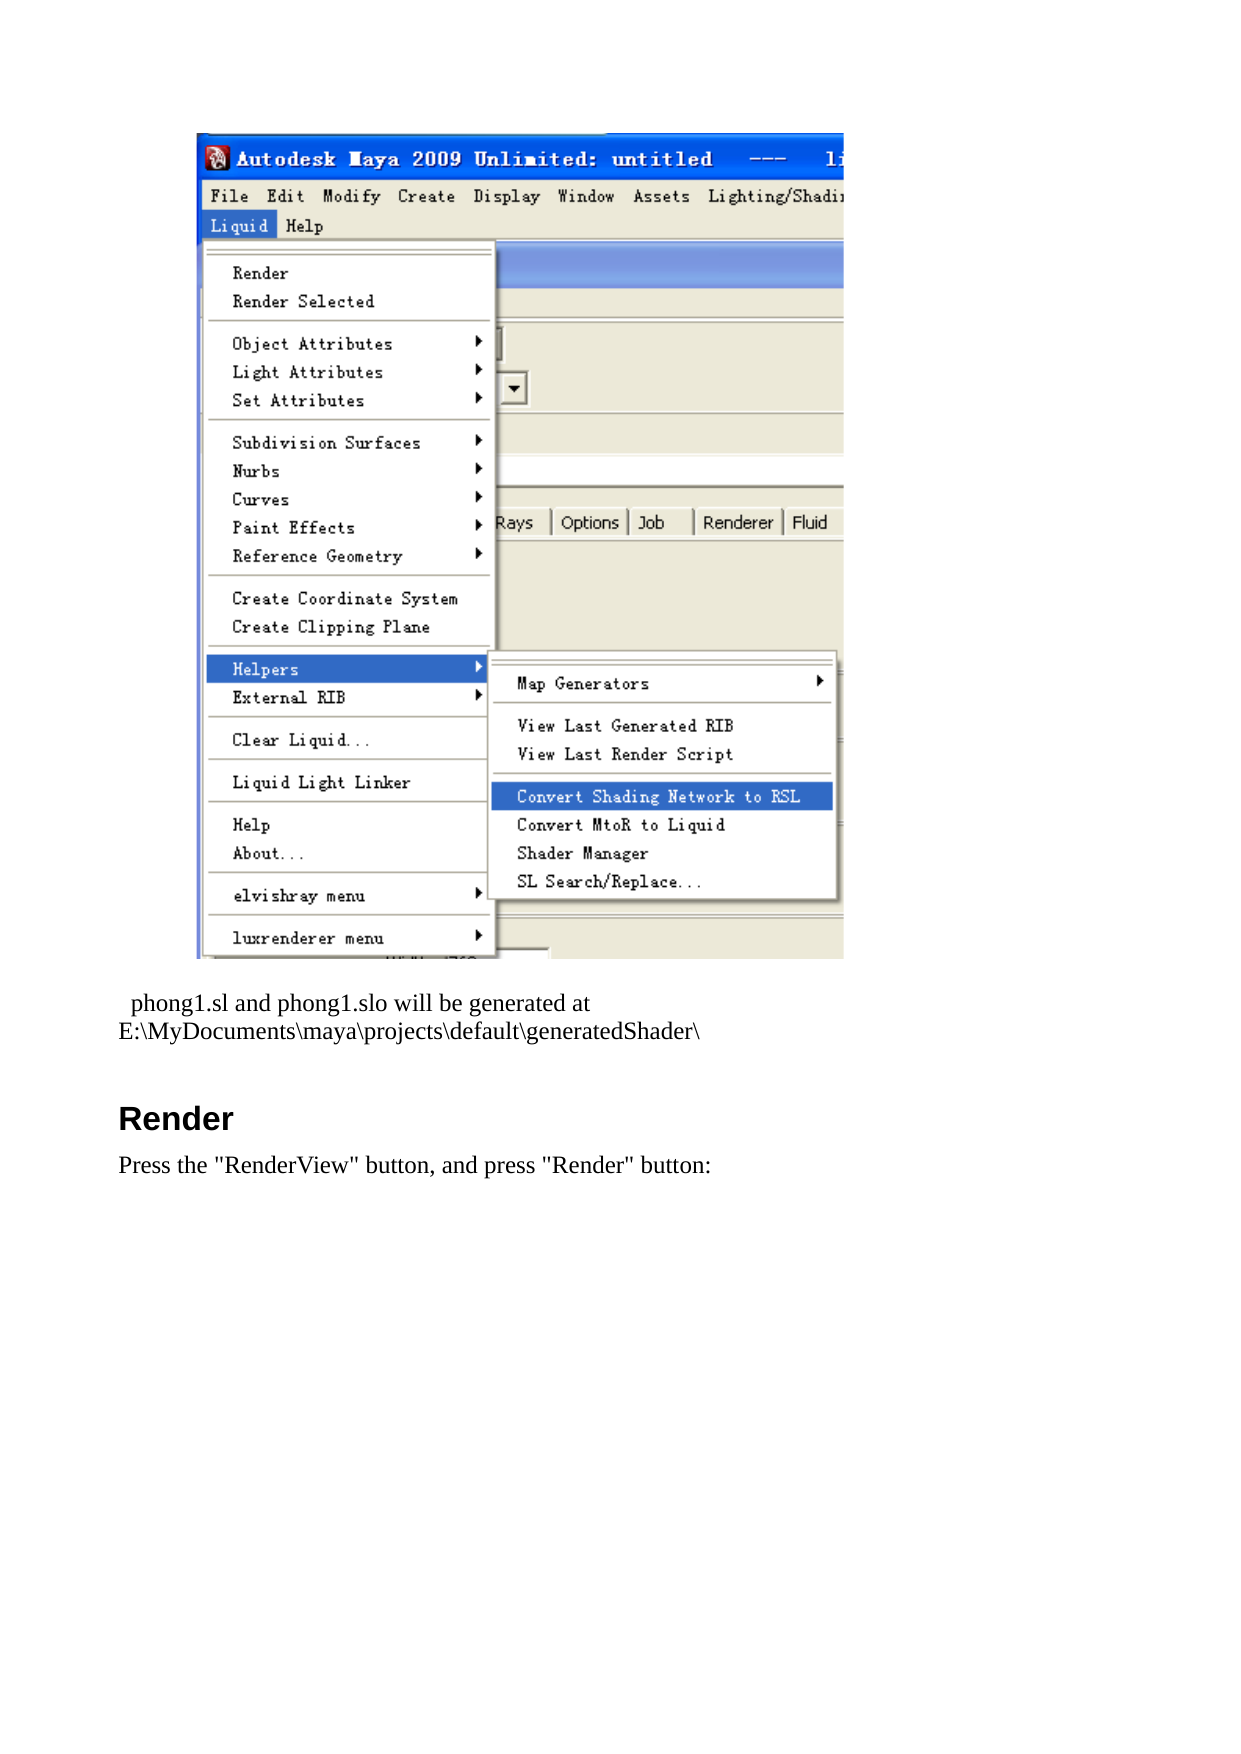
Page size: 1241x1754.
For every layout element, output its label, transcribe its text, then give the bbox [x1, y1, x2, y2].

text phong1.sl and phong1.slo will be generated at [118, 988, 1122, 1016]
text Press the "RenderView" button, and press "Render" button: [118, 1150, 1122, 1179]
subtitle Render [118, 1099, 1122, 1138]
text E:\MyDocuments\maya\projects\default\generatedShader\ [118, 1016, 1122, 1045]
